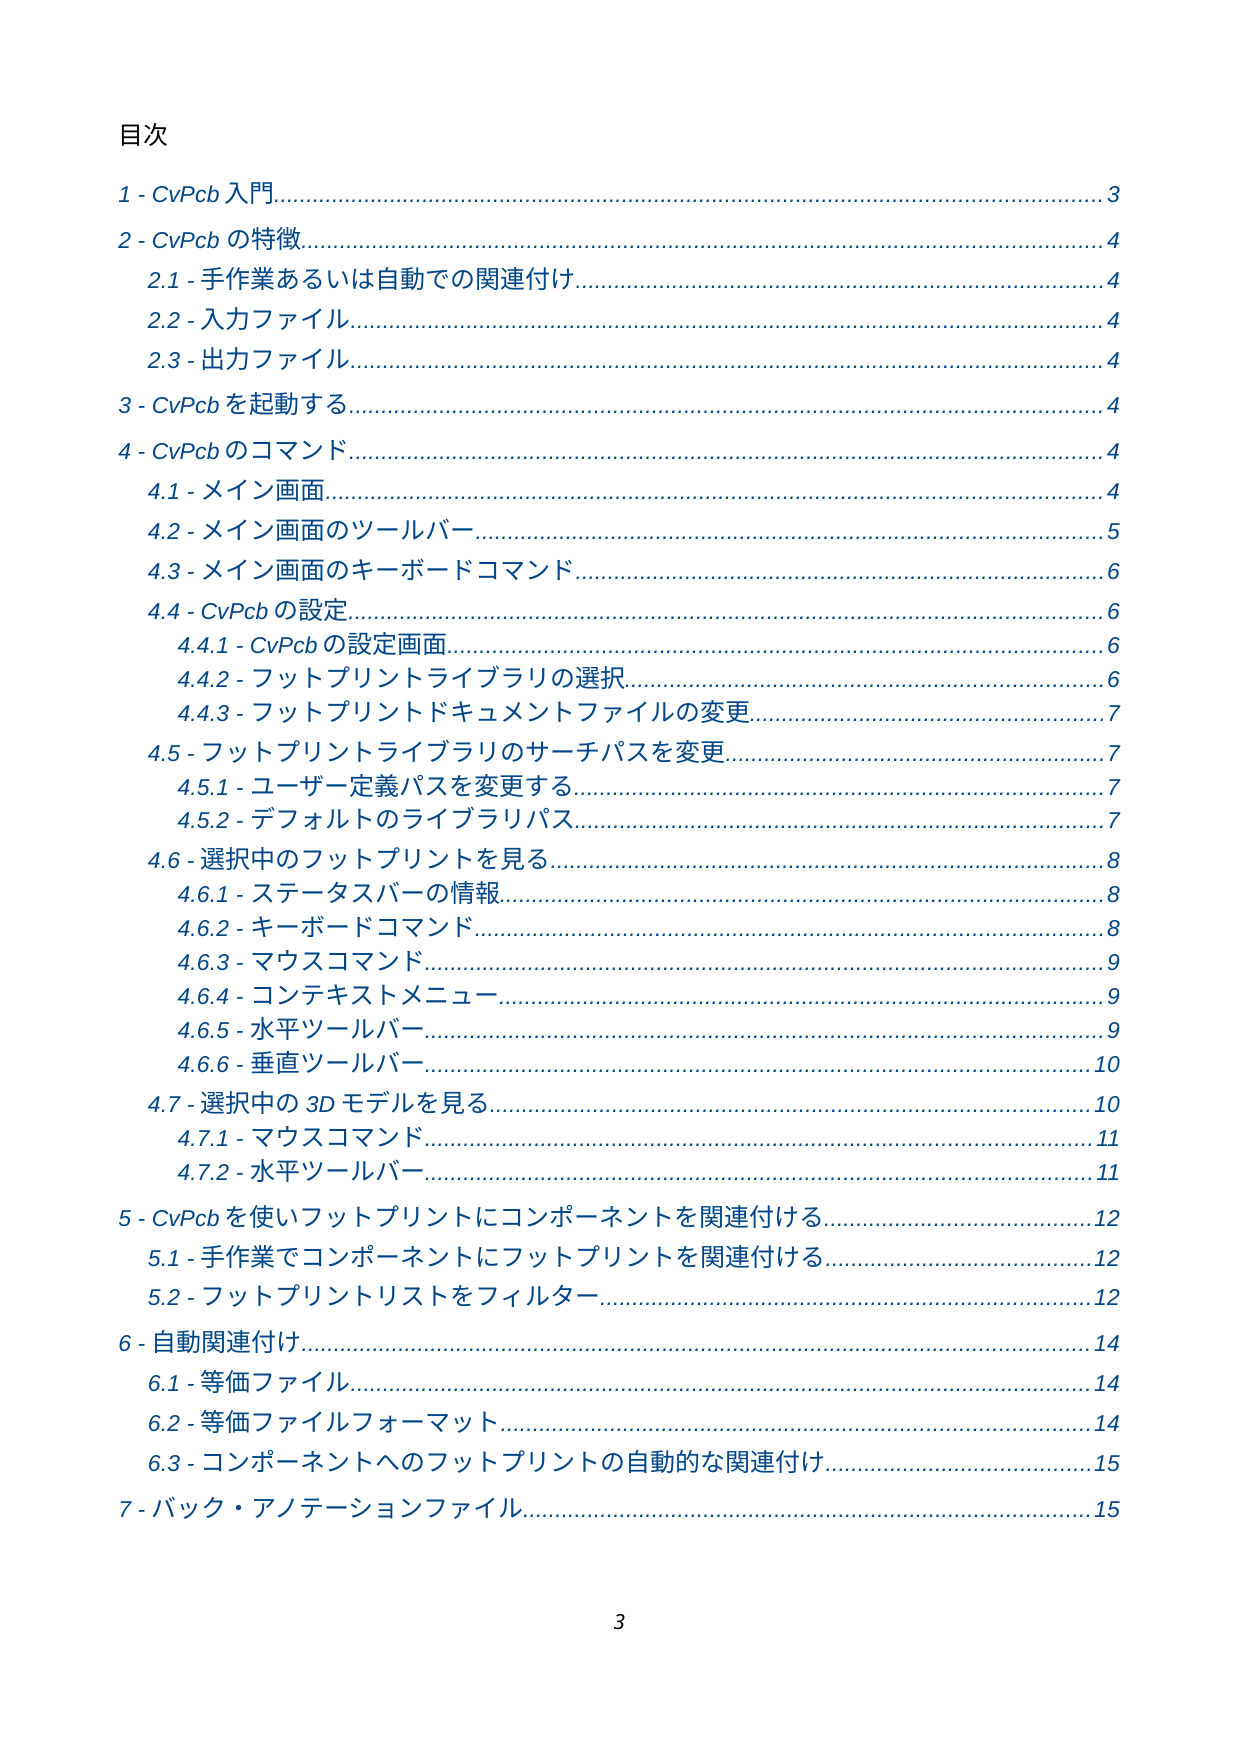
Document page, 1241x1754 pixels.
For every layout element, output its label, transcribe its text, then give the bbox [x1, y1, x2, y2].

text 4.5.1 - ユーザー定義パスを変更する 7 [177, 768, 1122, 802]
text 4.6.1 - ステータスバーの情報 8 [177, 876, 1122, 910]
text 6 - 自動関連付け 14 [118, 1325, 1122, 1359]
text 4.4.3 - フットプリントドキュメントファイルの変更 7 [177, 694, 1122, 728]
text 5.1 - 手作業でコンポーネントにフットプリントを関連付ける 12 [148, 1239, 1122, 1273]
text 6.2 - 等価ファイルフォーマット 14 [148, 1405, 1122, 1439]
text 4.4.2 - フットプリントライブラリの選択 6 [177, 661, 1122, 694]
text 4.6.5 - 水平ツールバー 9 [177, 1012, 1122, 1046]
text 4.6.6 - 垂直ツールバー 10 [177, 1046, 1122, 1080]
text 7 - バック・アノテーションファイル 15 [118, 1491, 1122, 1524]
text 4.7.2 - 水平ツールバー 11 [177, 1154, 1122, 1188]
text 4.2 - メイン画面のツールバー 5 [148, 513, 1122, 547]
text 4 - CvPcbのコマンド 4 [118, 433, 1122, 467]
text 1 - CvPcb入門 3 [118, 176, 1122, 210]
text 4.3 - メイン画面のキーボードコマンド 6 [148, 553, 1122, 587]
text 6.3 - コンポーネントへのフットプリントの自動的な関連付け 15 [148, 1445, 1122, 1479]
text 4.6.3 - マウスコマンド 9 [177, 944, 1122, 978]
text 4.5.2 - デフォルトのライブラリパス 7 [177, 802, 1122, 836]
text 5.2 - フットプリントリストをフィルター 12 [148, 1279, 1122, 1313]
text 4.5 - フットプリントライブラリのサーチパスを変更 7 [148, 734, 1122, 768]
text 2.1 - 手作業あるいは自動での関連付け 4 [148, 262, 1122, 296]
text 4.7 - 選択中の3Dモデルを見る 10 [148, 1086, 1122, 1120]
text 4.7.1 - マウスコマンド 11 [177, 1120, 1122, 1154]
text 2.2 - 入力ファイル 4 [148, 302, 1122, 336]
text 2.3 - 出力ファイル 4 [148, 342, 1122, 376]
text 2 - CvPcb の特徴 4 [118, 222, 1122, 256]
text 目次 [118, 118, 1122, 152]
text 3 - CvPcbを起動する 4 [118, 387, 1122, 421]
text 4.4.1 - CvPcbの設定画面 6 [177, 627, 1122, 661]
text 4.6.4 - コンテキストメニュー 9 [177, 978, 1122, 1012]
text 6.1 - 等価ファイル 14 [148, 1365, 1122, 1399]
text 4.6.2 - キーボードコマンド 8 [177, 910, 1122, 944]
text 5 - CvPcbを使いフットプリントにコンポーネントを関連付ける 12 [118, 1199, 1122, 1233]
text 4.1 - メイン画面 4 [148, 473, 1122, 507]
text 4.6 - 選択中のフットプリントを見る 8 [148, 842, 1122, 876]
text 4.4 - CvPcbの設定 6 [148, 593, 1122, 627]
